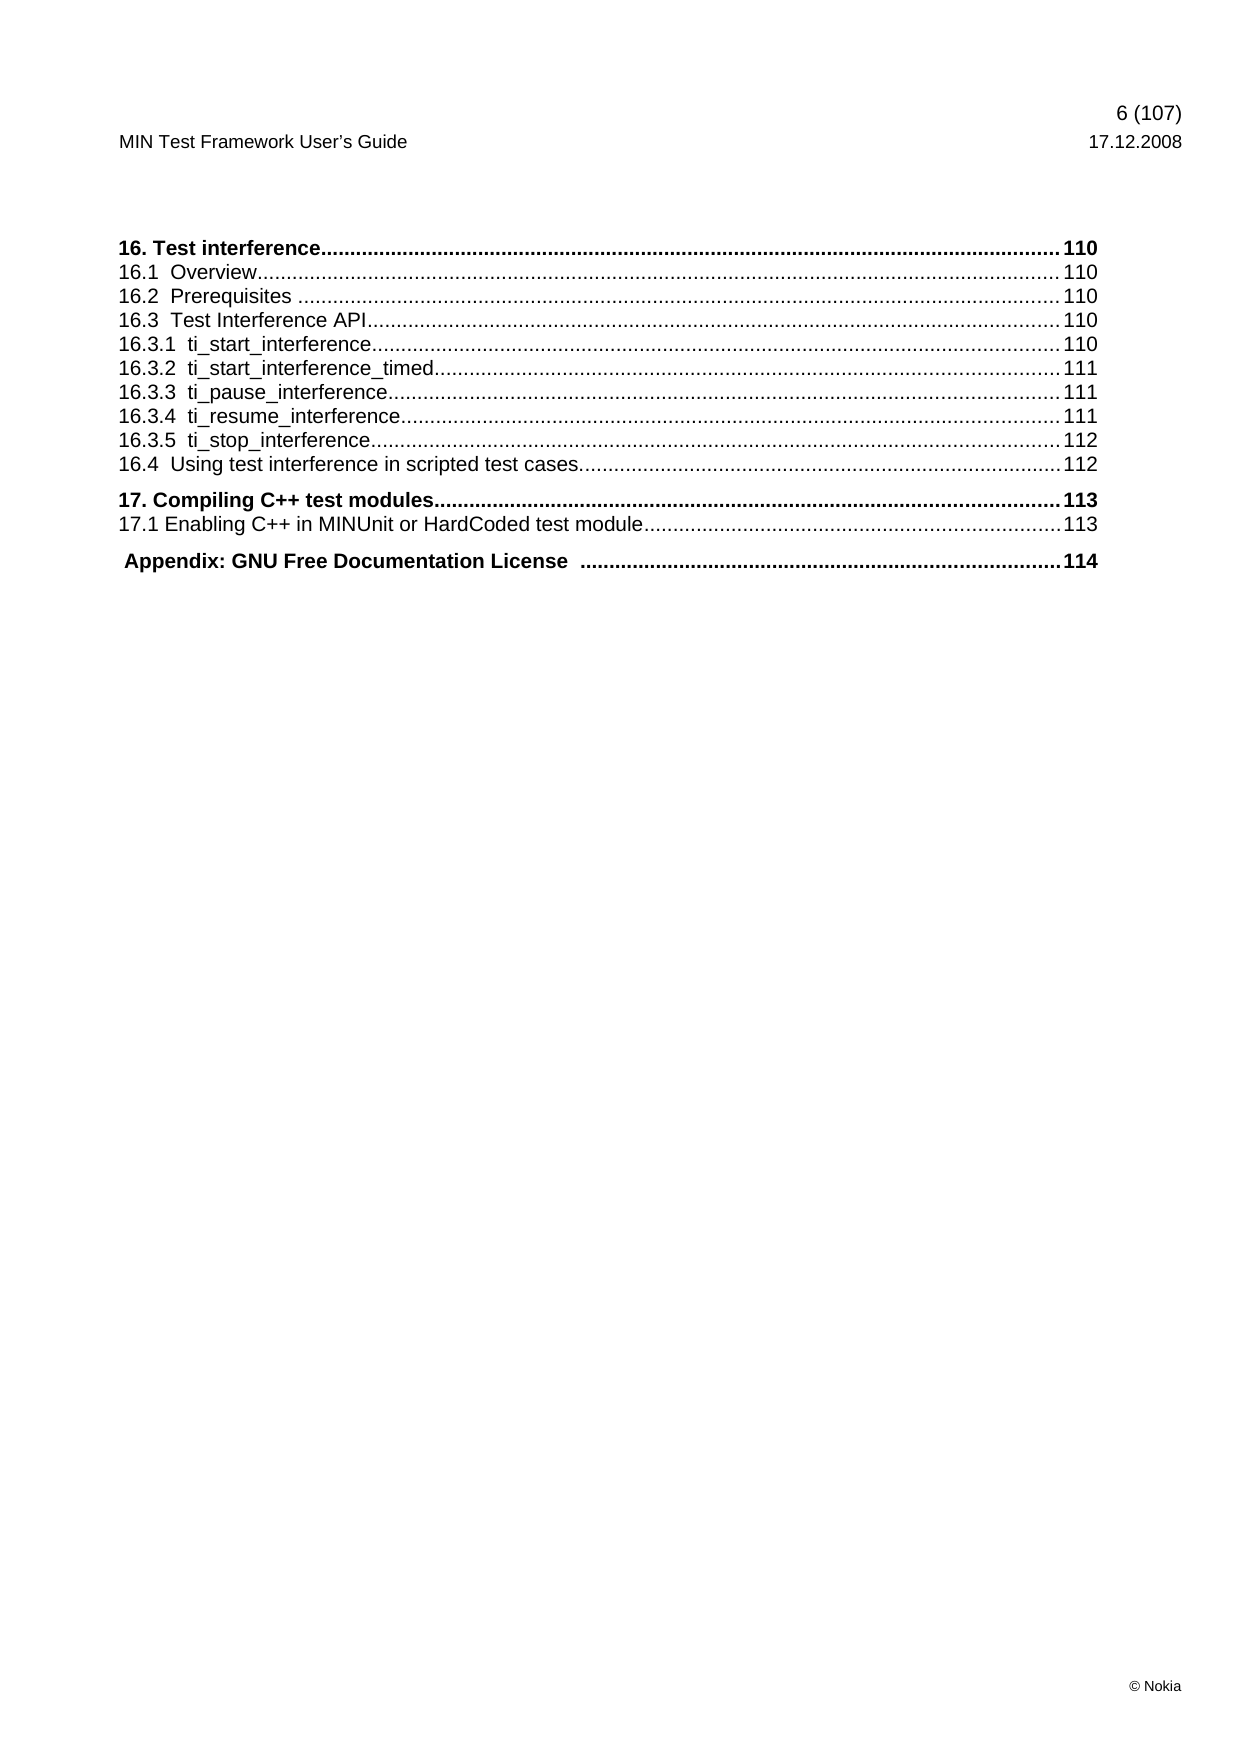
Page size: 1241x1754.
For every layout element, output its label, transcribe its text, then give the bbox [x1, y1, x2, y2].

text 16.3 Test Interference API 110 [118, 308, 1181, 332]
text 16.3.2 ti_start_interference_timed 111 [118, 356, 1181, 380]
text 16.2 Prerequisites 110 [118, 284, 1181, 308]
text 17. Compiling C++ test modules 113 [118, 488, 1181, 512]
text 16.3.4 ti_resume_interference 111 [118, 404, 1181, 428]
text Appendix: GNU Free Documentation License 114 [118, 549, 1181, 573]
text 16.3.3 ti_pause_interference 111 [118, 380, 1181, 404]
text 16. Test interference 110 [118, 236, 1181, 260]
text 16.3.5 ti_stop_interference 112 [118, 428, 1181, 452]
text 16.3.1 ti_start_interference 110 [118, 332, 1181, 356]
text 17.1 Enabling C++ in MINUnit or HardCoded test module 113 [118, 512, 1181, 536]
text 16.4 Using test interference in scripted test cases. 112 [118, 452, 1181, 476]
text 16.1 Overview 110 [118, 260, 1181, 284]
